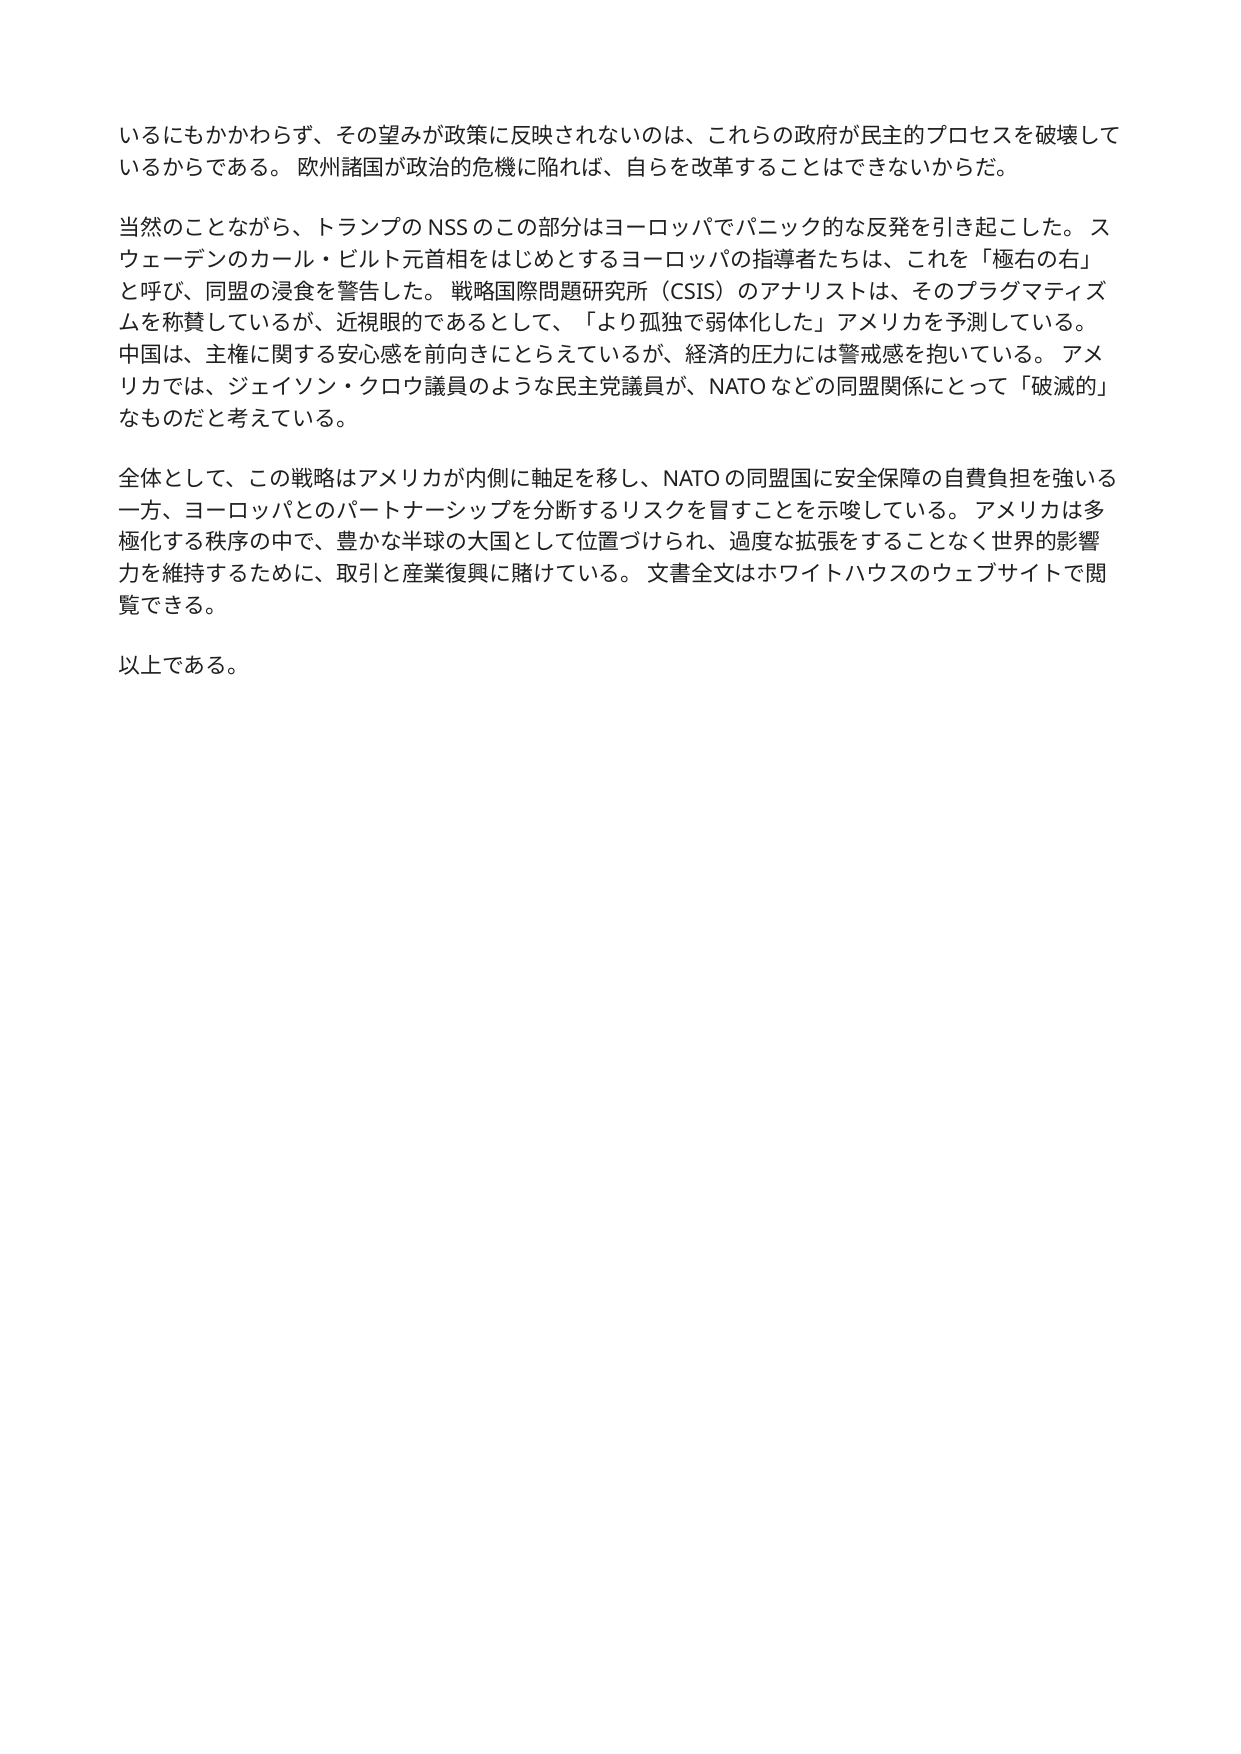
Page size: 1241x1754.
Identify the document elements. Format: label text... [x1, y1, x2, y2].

text トランプ政権が新しい国家安全保障戦略を発表した。すでにこの基本的な内容は1ヶ月以上前からリークされ、方々で報道されていたが、やはりその内容は驚くべきものであった。その基本骨子は、アメリカの防衛の中心を西半球に定め、これをアメリカの生存圏とし、それ以外の地域からの関与を減らすというものだ。日本にも自力の国防が求められる。CIAの元分析官で著名な地政学の分析者であるラリー・ジョンソンの記事を掲載する。 トランプ政権の新たな国家安全保障戦略は、ウクライナをめぐるNATOとの決別を示唆している 2025年12月5日、ラリー・C・ジョンソン https://sonar21.com/the-trump-administrations-new-... 国家安全保障戦略を文書で作成することは1つのことだが、ドナルド・トランプが本気で実行に移すかどうかが本当の試金石となる。 重要なポイントは、中国との関係緩和を美辞麗句で述べたことと、ウクライナを存続させる責任をヨーロッパに負わせたことだ。 ホワイトハウスが12月4日に発表した「2025年米国の国家安全保障戦略（NSS）」は、ドナルド・トランプ大統領の第2次政権下における米国の外交政策が、大統領第1期と比較して大きく転換する可能性を示している。 33ページに及ぶこの文書は、「アメリカ第一主義」を明確に打ち出しており、世界的な覇権主義やイデオロギー的な十字軍を否定し、国土安全保障、経済的繁栄、西半球における地域支配といった核心的な国益を守ることに焦点を当てた、現実的で取引的なリアリズムを支持している。 過去のアメリカの行き過ぎた行動はアメリカを弱体化させた失敗であると批判し、トランプ大統領のアプローチを「新たな黄金時代」を切り開くための「必要な修正」と位置づけている。 この戦略は、多国間主義や民主主義の促進よりも、再工業化（2030年代までにアメリカ経済を30兆ドルから40兆ドルに成長させることを目指す）、国境の安全保障、ディールメーキングを優先している。 多極化する世界を容認し、中国を「ペースの脅威」から「経済的競争相手」に格下げし、敵対国に選択的に関与するよう求めている。 しかし、大統領就任から11カ月間のドナルド・トランプの行動は、書かれた戦略と一貫性がなく、矛盾さえしている。 例えば、インドとパキスタンの停戦、ガザの人質返還、ルワンダとコンゴ民主共和国の合意など）。2025年のハーグ・サミットでは、NATO加盟国が国防支出をGDPの5％に引き上げることを口約束した。 また、移民を安全保障上の最大の脅威と位置づけ、必要であればカルテルに対する武力行使を提唱し、気候変動や「ネット・ゼロ」政策が米国の利益に有害であるとして退けている。 同文書は、米国の戦略を国土防衛、西半球、経済再生の3つの柱に整理している。 第二の柱は、アジア、ヨーロッパ、中東、アフリカにおける選択的パートナーシップである。 以下は、トランプ（2017年）とバイデン（2022年）のそれぞれの大統領時代に発表された以前の戦略と比較した、戦略の主な修辞的転換である： グローバル・コップからリージョナル・ヘゲモンへ バイデンの2022年版NSS（同盟と大国間競争を強調）やトランプの2017年版（中国／ロシアを修正主義者と名指しした）とは異なり、この文書は米国の海外における「永遠の負担」に終止符を打つ。 アメリカ大陸をユーラシア大陸よりも優先し、ヨーロッパと中東を優先順位の低い地域と位置づけている。 イデオロギーの後退： 民主主義の推進は明確に放棄されている。「民主的な変化を押し付けることなく、平和的な商業関係を追求する」（ベネズエラの人々にそう言ってやってくれ）。 権威主義者は裁かれず、EUは "反民主的 "と呼ばれる。 対立する同盟国との関係： 欧州は、移民問題、言論の自由の抑制、「文明的抹殺」のリスク（例えば、人口動態の変化により「20年後には認識できなくなる」国々）に対する痛烈な批判に直面している。 米国はこれに抵抗する欧州の「愛国的」政党を支援すると宣言し、EU首脳からクレムリンのような暴言による非難を浴びる。 中国政策： 関与の失敗を認め、「相互に有利な」関係を模索するが、抑止力を伴う（例えば、台湾を「優先事項」とする）。 完全なデカップリングは行わないが、技術・依存関係には制限を設ける。 多極化を受け入れる： 多極化の容認：地域大国にそれぞれの領域を管理するよう求め（例えば、東アジアでは日本、湾岸ではアラブ・イスラエル・ブロック）、直接的な対立を避けるために米国の自制を示す。 NSSは、アメリカのNATOに対するアプローチに大きな変化をもたらし、無条件の同盟指導力よりも「負担の転嫁」を強調している。 NATOを価値観に基づく共同体としてではなく、米国のコミットメント（兵力、資金、核保証）が、欧州の同盟国が急進的な新たな要求を満たすことに結びつけられる取引的パートナーシップとして位置づけている。 この "アメリカ第一 "の再調整は、インド太平洋と西半球に米国の資源を優先させ、"永遠の重荷 "を避けるために欧州では緩和する。 主な変更点としては、NATOの拡張を停止すること、2035年までにGDPの5％の国防費を要求すること、ウクライナの停戦を通じてロシアとの「戦略的安定」を回復することなどがある。 米国は第5条と核の傘を再確認する一方で、欧州が歩み寄らなければ2027年までに部分的な撤退の可能性を示唆しており、欧州に対する人口統計学的・イデオロギー的批判の中で同盟の結束を危うくする。 ロシアがウクライナを敗北させれば、NATOの存続は正真正銘の懸念材料となるだろう。 同戦略は、2025年のハーグ・サミットにおけるNATOの5％公約についてトランプ外交を評価しているが、移民と出生率の低下による欧州の「文明的抹殺」を警告しており、加盟国の中には数十年以内に「非欧州人が大多数」となり、米国の利益との整合性が損なわれる可能性があると推測している。 トランプ大統領のNSSは、ウクライナを浮揚させる責任を実質的に欧州に丸投げすることで、ウクライナ戦争に対する米国の政策の劇的な変化を示唆している。 NSSのウクライナに関する部分は、欧州諸国の軍事力に関する妄想である： われわれは、ヨーロッパがヨーロッパであり続け、文明的自信を取り戻し、規制による息の根を止めるという失敗を放棄することを望んでいる。 . . この自信の欠如は、欧州とロシアとの関係に最も顕著に表れている。 欧州の同盟国は、核兵器を除けば、ほとんどすべての尺度においてロシアに対して大きなハードパワーの優位性を享受している。 ロシアによるウクライナ戦争の結果、欧州の対ロ関係は今や深く減衰し、多くの欧州人がロシアを存亡の危機とみなしている。 ユーラシア大陸全体に戦略的安定の条件を再確立し、ロシアと欧州諸国との衝突のリスクを軽減するためにも、欧州とロシアとの関係を管理するには、米国の外交的関与が不可欠である。 ウクライナにおける敵対行為の迅速な停止を交渉することは、欧州経済を安定させ、意図しない戦争の激化や拡大を防ぎ、ロシアとの戦略的安定を再確立するためであると同時に、ウクライナが実行可能な国家として存続できるよう、敵対行為後の復興を可能にするために、米国の中核的利益である。 ウクライナ戦争は、欧州、特にドイツの対外依存度を高めるという逆効果をもたらした。 今日、ドイツの化学企業は中国に世界最大級の加工工場を建設し、自国で入手できないロシアのガスを使用している。 トランプ政権は、民主主義の基本原則を踏みにじって反対派を弾圧するような不安定な少数派政権に居座り、戦争に非現実的な期待を抱く欧州高官と対立している。 欧州の大多数が平和を望んでいるにもかかわらず、その望みが政策に反映されないのは、これらの政府が民主的プロセスを破壊しているからである。 欧州諸国が政治的危機に陥れば、自らを改革することはできないからだ。 当然のことながら、トランプのNSSのこの部分はヨーロッパでパニック的な反発を引き起こした。 スウェーデンのカール・ビルト元首相をはじめとするヨーロッパの指導者たちは、これを「極右の右」と呼び、同盟の浸食を警告した。 戦略国際問題研究所（CSIS）のアナリストは、そのプラグマティズムを称賛しているが、近視眼的であるとして、「より孤独で弱体化した」アメリカを予測している。 中国は、主権に関する安心感を前向きにとらえているが、経済的圧力には警戒感を抱いている。 アメリカでは、ジェイソン・クロウ議員のような民主党議員が、NATOなどの同盟関係にとって「破滅的」なものだと考えている。 全体として、この戦略はアメリカが内側に軸足を移し、NATOの同盟国に安全保障の自費負担を強いる一方、ヨーロッパとのパートナーシップを分断するリスクを冒すことを示唆している。 アメリカは多極化する秩序の中で、豊かな半球の大国として位置づけられ、過度な拡張をすることなく世界的影響力を維持するために、取引と産業復興に賭けている。 文書全文はホワイトハウスのウェブサイトで閲覧できる。 以上である。 [118, 118, 1122, 680]
